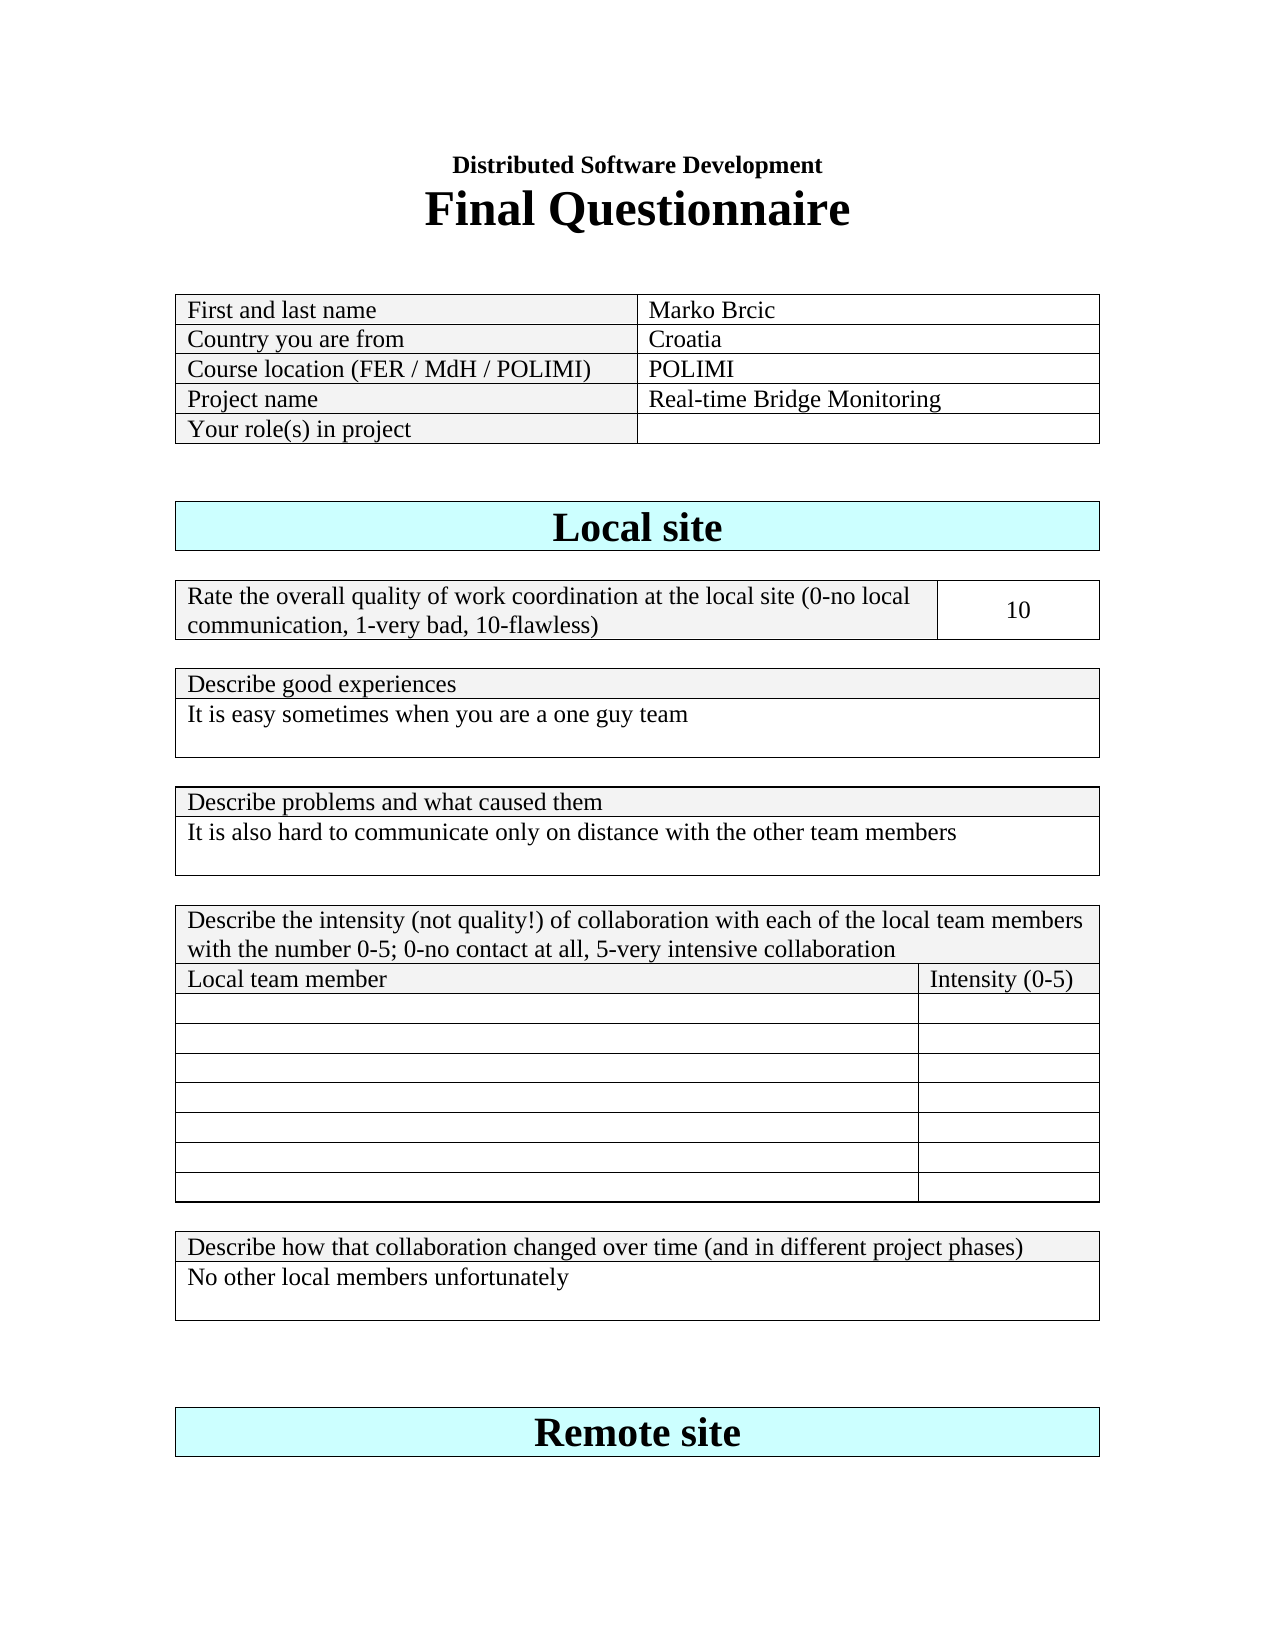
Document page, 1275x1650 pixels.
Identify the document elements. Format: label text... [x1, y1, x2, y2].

table_header Remote site [176, 1408, 1099, 1456]
table_header Describe good experiences [176, 669, 1099, 698]
table_cell [176, 994, 918, 1023]
table_cell [176, 1083, 918, 1112]
table_cell Course location (FER / MdH / POLIMI) [176, 354, 637, 383]
table_cell [919, 1054, 1099, 1082]
table_header Rate the overall quality of work coordination at the local site (0-no local communication, 1-very bad, 10-flawless) [176, 581, 937, 638]
table_header Describe how that collaboration changed over time (and in different project phases) [176, 1232, 1099, 1261]
table_cell [919, 1024, 1099, 1052]
table_cell [176, 1113, 918, 1142]
table_cell [176, 1054, 918, 1082]
table_cell [638, 414, 1099, 443]
table_header 10 [938, 581, 1099, 638]
table_header First and last name [176, 295, 637, 323]
text Final Questionnaire [187, 179, 1087, 236]
table_cell Real-time Bridge Monitoring [638, 384, 1099, 413]
table_cell [919, 1173, 1099, 1201]
table_cell [919, 1143, 1099, 1172]
table_cell [919, 1083, 1099, 1112]
table_cell It is also hard to communicate only on distance with the other team members [176, 817, 1099, 875]
table_cell [176, 1143, 918, 1172]
table_cell Project name [176, 384, 637, 413]
table_cell Your role(s) in project [176, 414, 637, 443]
table_header Marko Brcic [638, 295, 1099, 323]
table_cell No other local members unfortunately [176, 1262, 1099, 1319]
table_cell Country you are from [176, 325, 637, 353]
table_header Local site [176, 502, 1099, 550]
table_header Describe problems and what caused them [176, 788, 1099, 816]
table_cell [176, 1024, 918, 1052]
table_cell Local team member [176, 964, 918, 993]
text Distributed Software Development [187, 150, 1087, 179]
table_cell It is easy sometimes when you are a one guy team [176, 699, 1099, 757]
table_cell [176, 1173, 918, 1201]
table_cell [919, 994, 1099, 1023]
table_cell Intensity (0-5) [919, 964, 1099, 993]
table_cell Croatia [638, 325, 1099, 353]
table_cell [919, 1113, 1099, 1142]
table_header Describe the intensity (not quality!) of collaboration with each of the local team members with the number 0-5; 0-no contact at all, 5-very intensive collaboration [176, 906, 1099, 963]
table_cell POLIMI [638, 354, 1099, 383]
